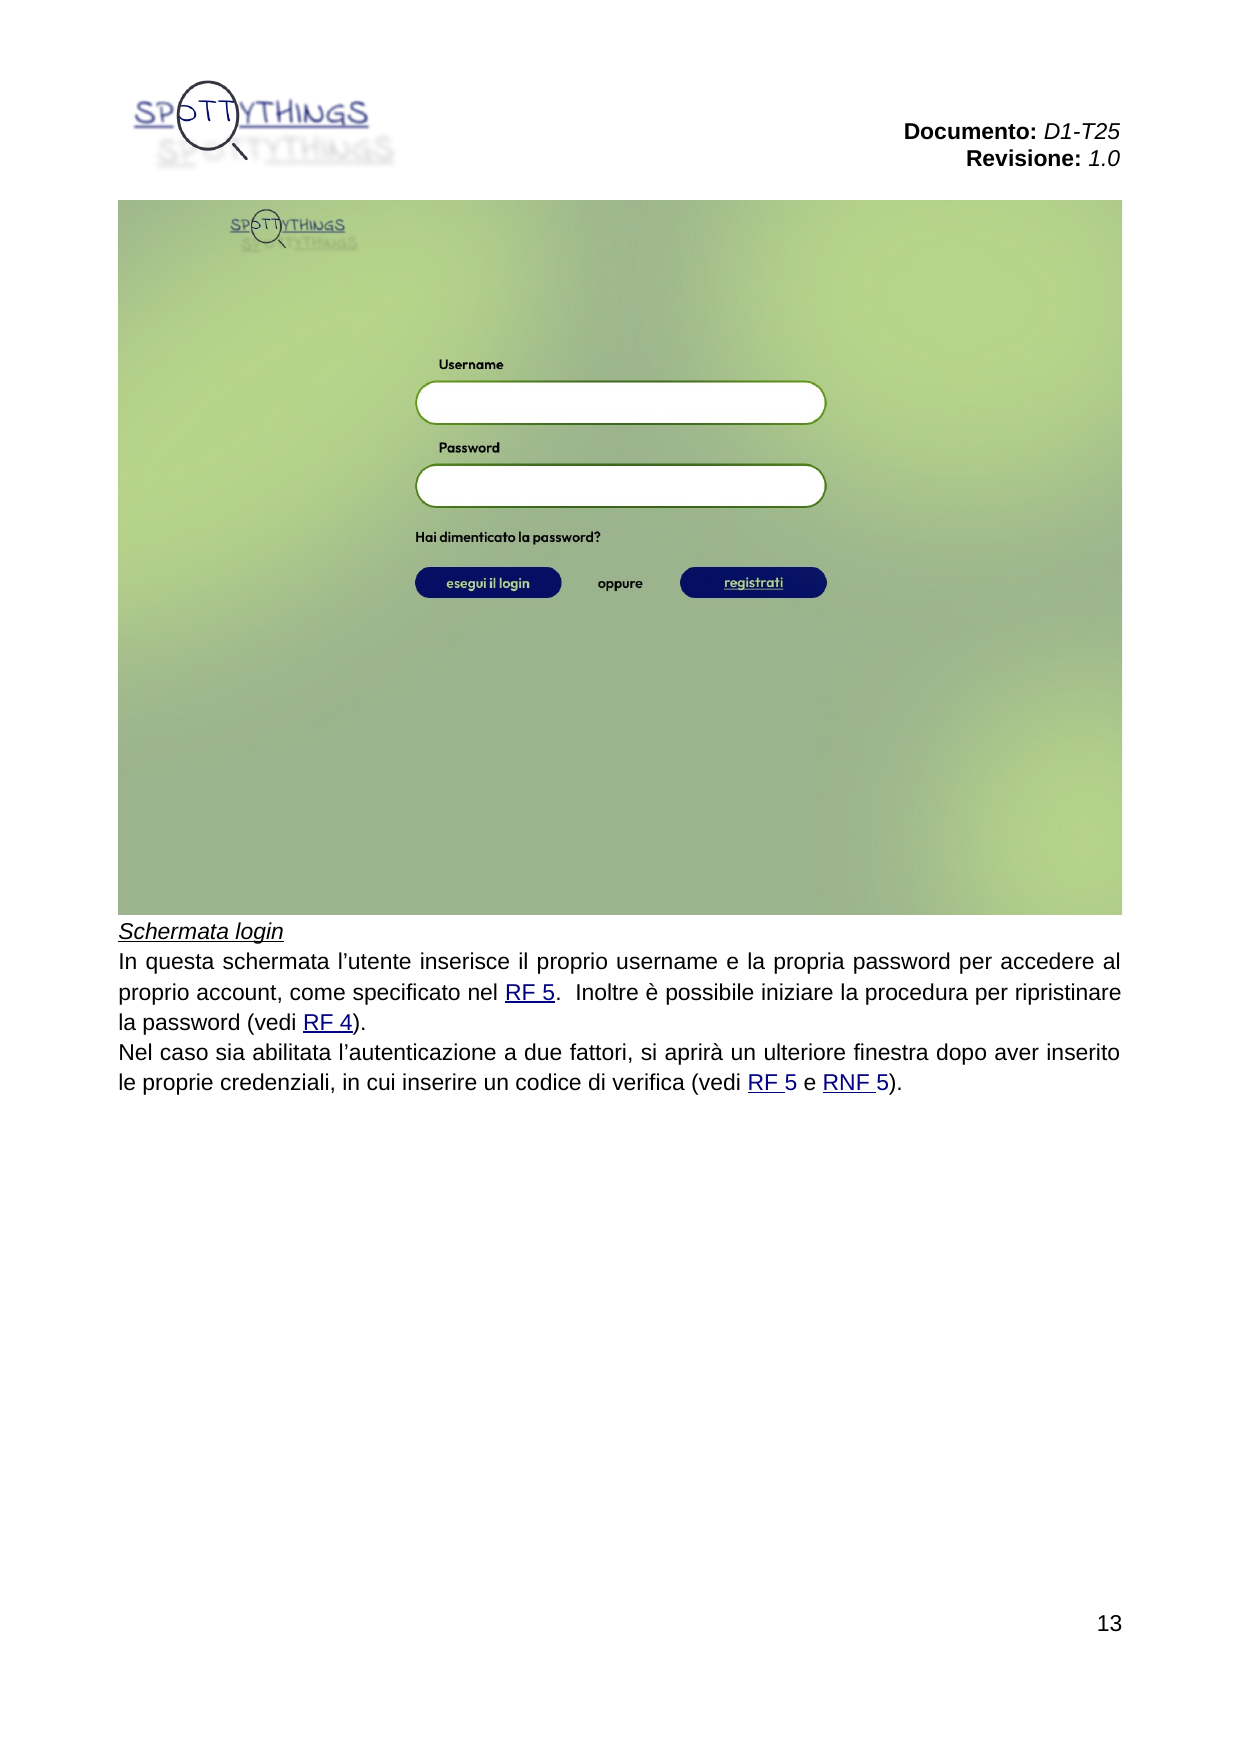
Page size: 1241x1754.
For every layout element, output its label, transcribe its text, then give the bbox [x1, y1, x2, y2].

text Nel caso sia abilitata l’autenticazione a due fattori, si aprirà un ulteriore finestra dopo aver inserito le proprie credenziali, in cui inserire un codice di verifica (vedi RF 5 e RNF 5). [118, 1039, 1122, 1095]
text Schermata login [118, 915, 1122, 944]
picture [118, 200, 1123, 915]
picture [123, 73, 399, 187]
text In questa schermata l’utente inserisce il proprio username e la propria password per accedere al proprio account, come specificato nel RF 5. Inoltre è possibile iniziare la procedura per ripristinare la password (vedi RF 4). [118, 948, 1122, 1035]
